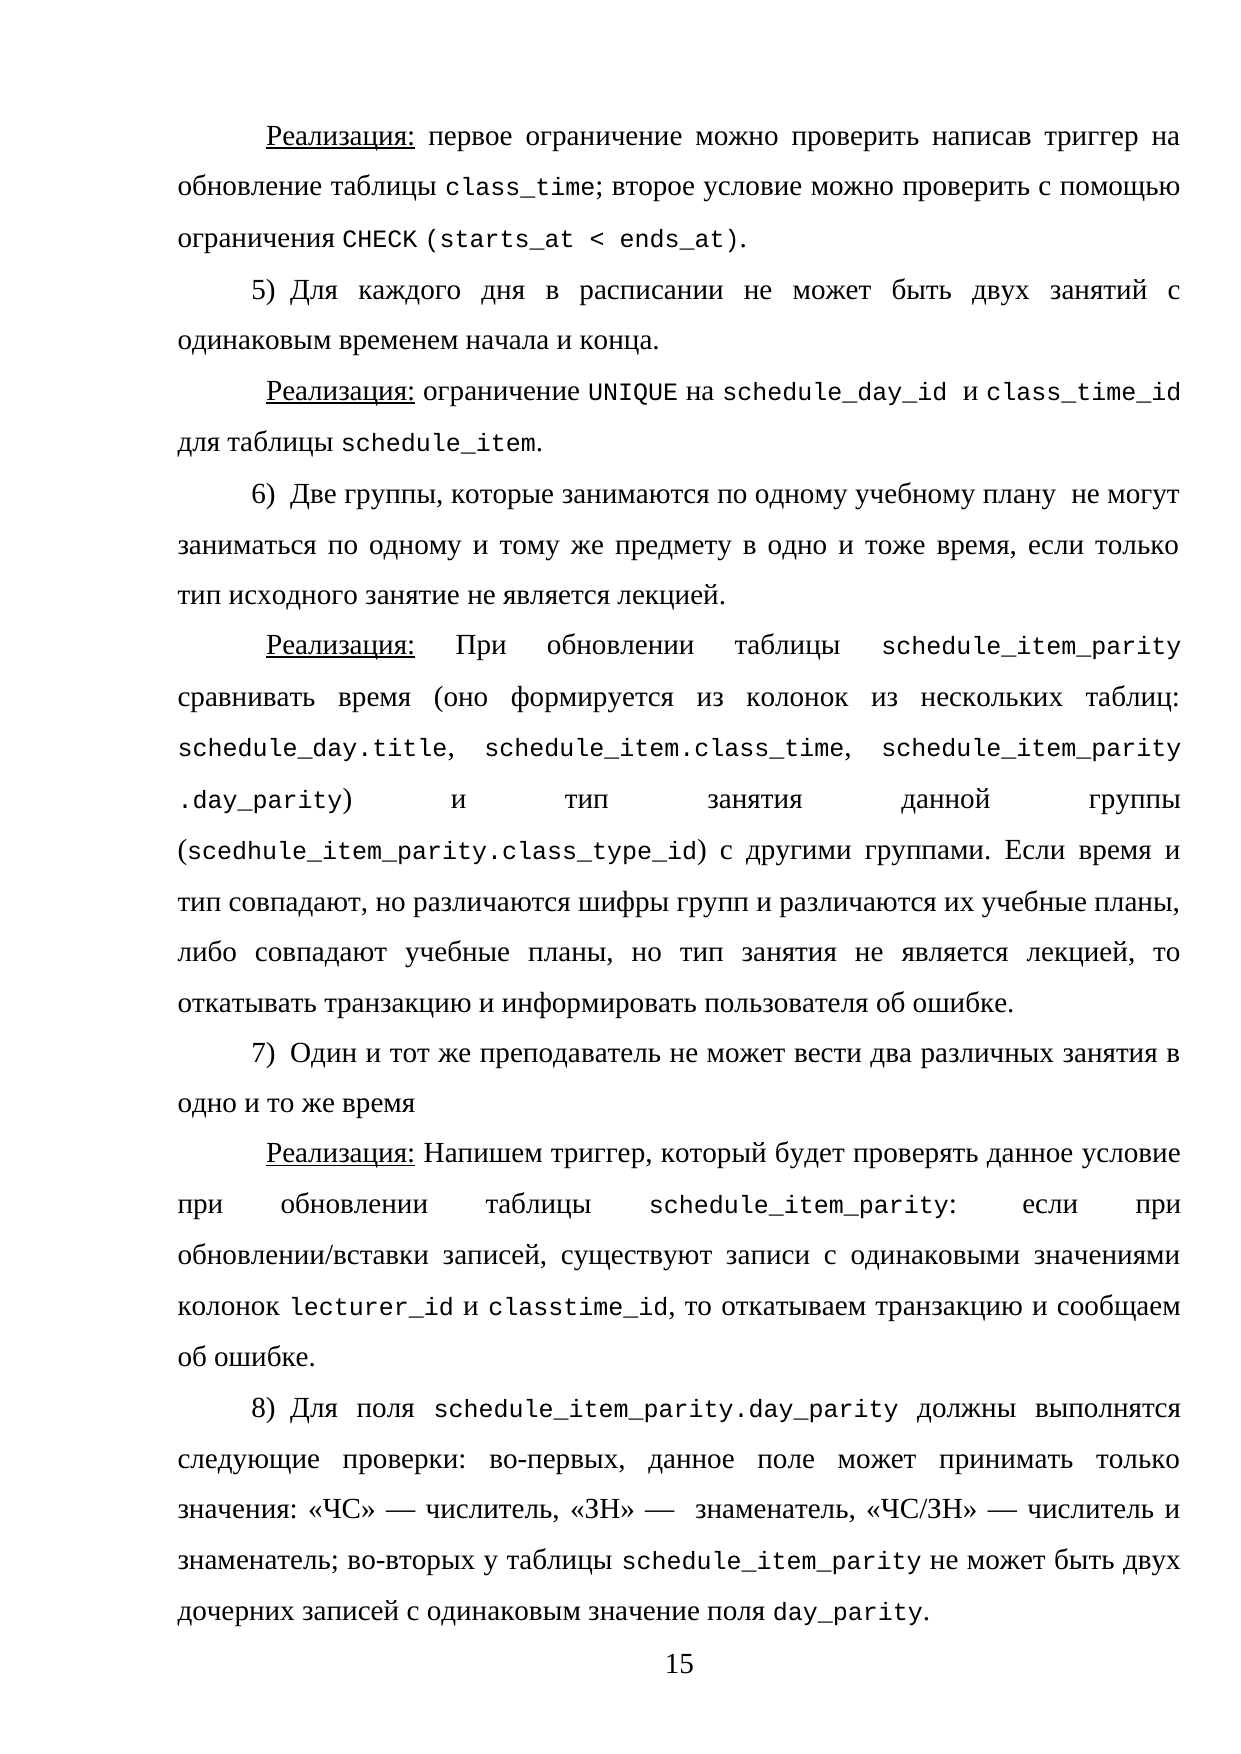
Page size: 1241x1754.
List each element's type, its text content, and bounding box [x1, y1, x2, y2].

list Для каждого дня в расписании не может быть двух занятий с одинаковым временем начала и конца. [177, 272, 1181, 356]
text Реализация: Напишем триггер, который будет проверять данное условие при обновлении таблицы schedule_item_parity: если при обновлении/вставки записей, существуют записи с одинаковыми значениями колонок lecturer_id и classtime_id, то откатываем транзакцию и сообщаем об ошибке. [177, 1136, 1181, 1373]
list Две группы, которые занимаются по одному учебному плану не могут заниматься по одному и тому же предмету в одно и тоже время, если только тип исходного занятие не является лекцией. [177, 477, 1181, 611]
list Для поля schedule_item_parity.day_parity должны выполнятся следующие проверки: во-первых, данное поле может принимать только значения: «ЧС» — числитель, «ЗН» — знаменатель, «ЧС/ЗН» — числитель и знаменатель; во-вторых у таблицы schedule_item_parity не может быть двух дочерних записей с одинаковым значение поля day_parity. [177, 1390, 1181, 1628]
text Реализация: ограничение UNIQUE на schedule_day_id и class_time_id для таблицы schedule_item. [177, 373, 1181, 459]
list Один и тот же преподаватель не может вести два различных занятия в одно и то же время [177, 1035, 1181, 1119]
text Реализация: При обновлении таблицы schedule_item_parity сравнивать время (оно формируется из колонок из нескольких таблиц: schedule_day.title, schedule_item.class_time, schedule_item_parity .day_parity) и тип занятия данной группы (scedhule_item_parity.class_type_id) с другими группами. Если время и тип совпадают, но различаются шифры групп и различаются их учебные планы, либо совпадают учебные планы, но тип занятия не является лекцией, то откатывать транзакцию и информировать пользователя об ошибке. [177, 627, 1181, 1018]
text Реализация: первое ограничение можно проверить написав триггер на обновление таблицы class_time; второе условие можно проверить с помощью ограничения CHECK (starts_at < ends_at). [177, 118, 1181, 255]
